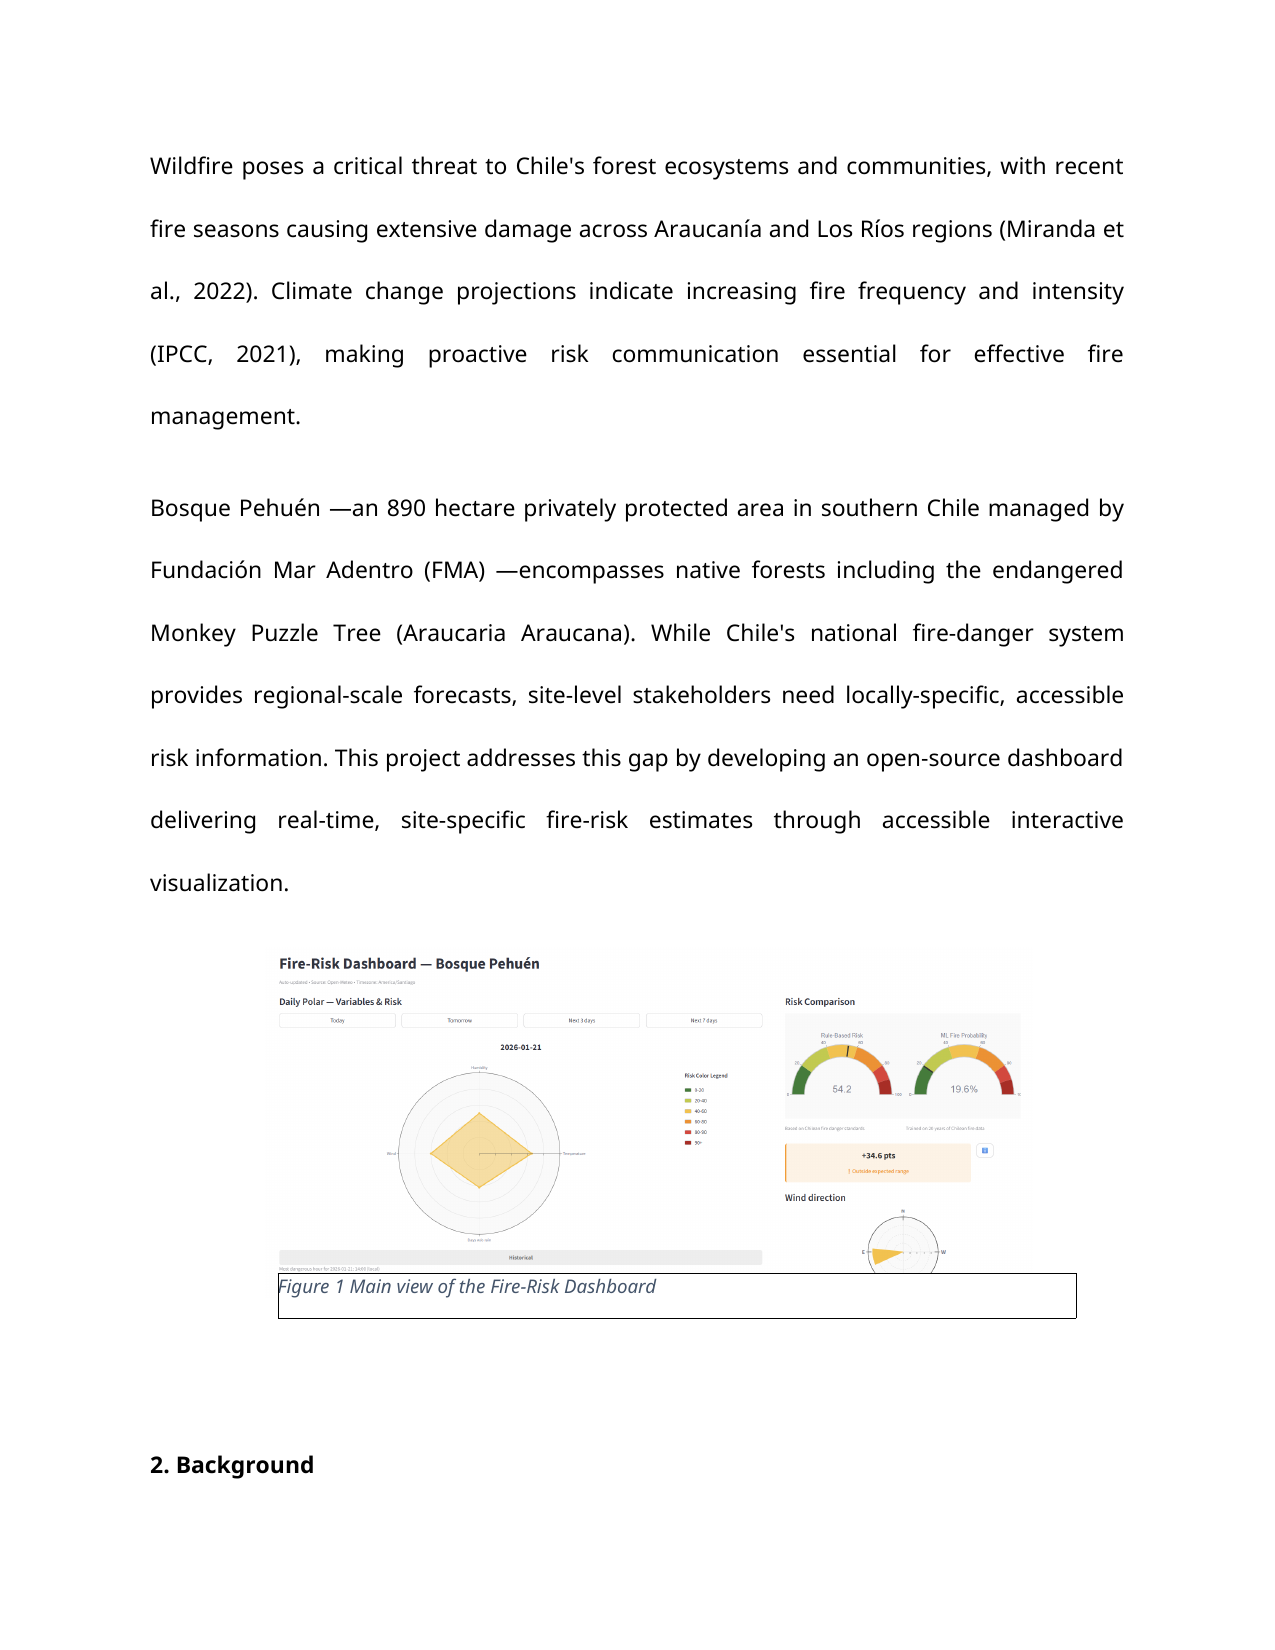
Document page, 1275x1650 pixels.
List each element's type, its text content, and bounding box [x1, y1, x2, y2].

text Bosque Pehuén —an 890 hectare privately protected area in southern Chile managed by Fundación Mar Adentro (FMA) —encompasses native forests including the endangered Monkey Puzzle Tree (Araucaria Araucana). While Chile's national fire-danger system provides regional-scale forecasts, site-level stakeholders need locally-specific, accessible risk information. This project addresses this gap by developing an open-source dashboard delivering real-time, site-specific fire-risk estimates through accessible interactive visualization. [150, 492, 1125, 898]
subtitle 2. Background [150, 1449, 1125, 1480]
text Wildfire poses a critical threat to Chile's forest ecosystems and communities, with recent fire seasons causing extensive damage across Araucanía and Los Ríos regions (Miranda et al., 2022). Climate change projections indicate increasing fire frequency and intensity (IPCC, 2021), making proactive risk communication essential for effective fire management. [150, 150, 1125, 431]
picture [264, 947, 1033, 1298]
text Figure 1 Main view of the Fire-Risk Dashboard [279, 1274, 1076, 1299]
